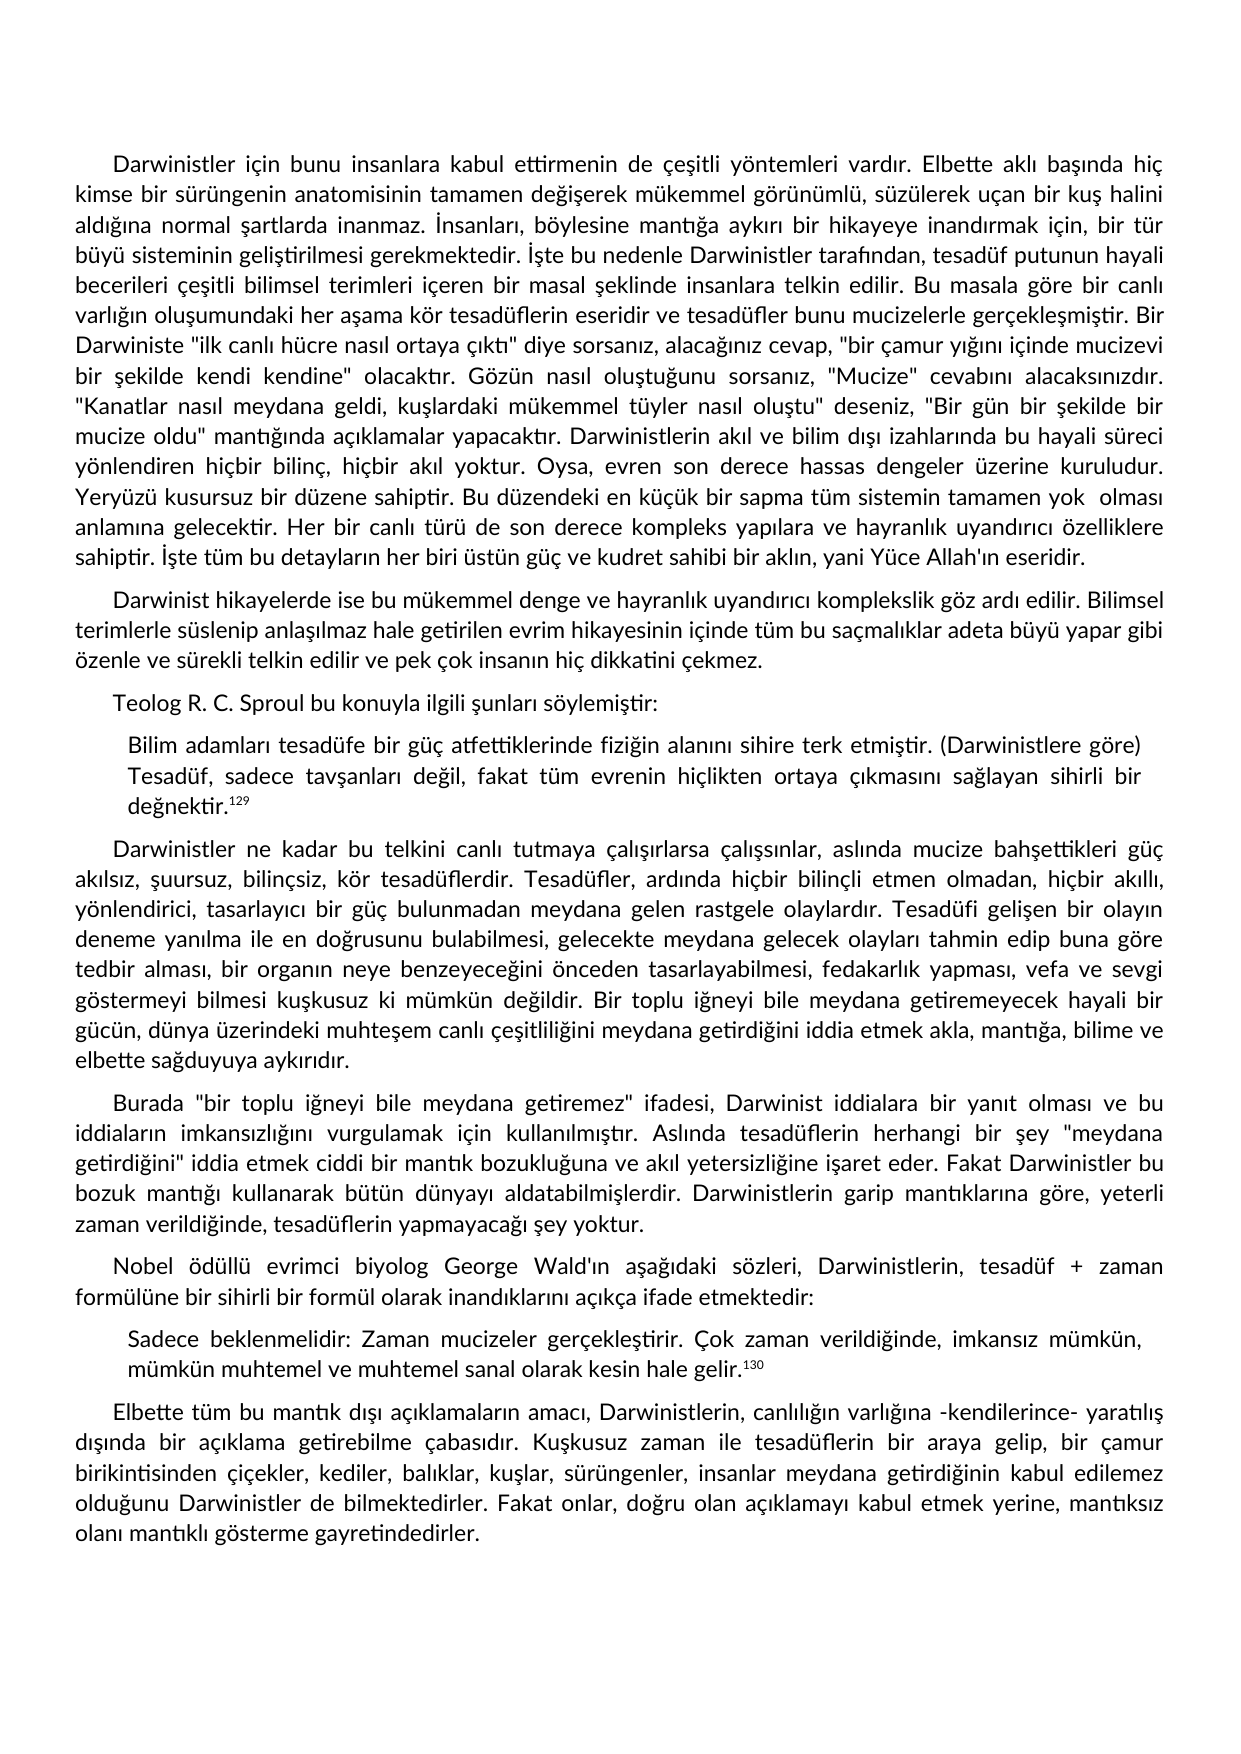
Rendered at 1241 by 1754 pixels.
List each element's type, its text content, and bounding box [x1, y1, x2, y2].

text Darwinistler ne kadar bu telkini canlı tutmaya çalışırlarsa çalışsınlar, aslında mucize bahşettikleri güç akılsız, şuursuz, bilinçsiz, kör tesadüflerdir. Tesadüfler, ardında hiçbir bilinçli etmen olmadan, hiçbir akıllı, yönlendirici, tasarlayıcı bir güç bulunmadan meydana gelen rastgele olaylardır. Tesadüfi gelişen bir olayın deneme yanılma ile en doğrusunu bulabilmesi, gelecekte meydana gelecek olayları tahmin edip buna göre tedbir alması, bir organın neye benzeyeceğini önceden tasarlayabilmesi, fedakarlık yapması, vefa ve sevgi göstermeyi bilmesi kuşkusuz ki mümkün değildir. Bir toplu iğneyi bile meydana getiremeyecek hayali bir gücün, dünya üzerindeki muhteşem canlı çeşitliliğini meydana getirdiğini iddia etmek akla, mantığa, bilime ve elbette sağduyuya aykırıdır. [75, 834, 1165, 1073]
text Burada "bir toplu iğneyi bile meydana getiremez" ifadesi, Darwinist iddialara bir yanıt olması ve bu iddiaların imkansızlığını vurgulamak için kullanılmıştır. Aslında tesadüflerin herhangi bir şey "meydana getirdiğini" iddia etmek ciddi bir mantık bozukluğuna ve akıl yetersizliğine işaret eder. Fakat Darwinistler bu bozuk mantığı kullanarak bütün dünyayı aldatabilmişlerdir. Darwinistlerin garip mantıklarına göre, yeterli zaman verildiğinde, tesadüflerin yapmayacağı şey yoktur. [75, 1088, 1165, 1237]
text Darwinistler için bunu insanlara kabul ettirmenin de çeşitli yöntemleri vardır. Elbette aklı başında hiç kimse bir sürüngenin anatomisinin tamamen değişerek mükemmel görünümlü, süzülerek uçan bir kuş halini aldığına normal şartlarda inanmaz. İnsanları, böylesine mantığa aykırı bir hikayeye inandırmak için, bir tür büyü sisteminin geliştirilmesi gerekmektedir. İşte bu nedenle Darwinistler tarafından, tesadüf putunun hayali becerileri çeşitli bilimsel terimleri içeren bir masal şeklinde insanlara telkin edilir. Bu masala göre bir canlı varlığın oluşumundaki her aşama kör tesadüflerin eseridir ve tesadüfler bunu mucizelerle gerçekleşmiştir. Bir Darwiniste "ilk canlı hücre nasıl ortaya çıktı" diye sorsanız, alacağınız cevap, "bir çamur yığını içinde mucizevi bir şekilde kendi kendine" olacaktır. Gözün nasıl oluştuğunu sorsanız, "Mucize" cevabını alacaksınızdır. "Kanatlar nasıl meydana geldi, kuşlardaki mükemmel tüyler nasıl oluştu" deseniz, "Bir gün bir şekilde bir mucize oldu" mantığında açıklamalar yapacaktır. Darwinistlerin akıl ve bilim dışı izahlarında bu hayali süreci yönlendiren hiçbir bilinç, hiçbir akıl yoktur. Oysa, evren son derece hassas dengeler üzerine kuruludur. Yeryüzü kusursuz bir düzene sahiptir. Bu düzendeki en küçük bir sapma tüm sistemin tamamen yok olması anlamına gelecektir. Her bir canlı türü de son derece kompleks yapılara ve hayranlık uyandırıcı özelliklere sahiptir. İşte tüm bu detayların her biri üstün güç ve kudret sahibi bir aklın, yani Yüce Allah'ın eseridir. [75, 150, 1165, 570]
text Sadece beklenmelidir: Zaman mucizeler gerçekleştirir. Çok zaman verildiğinde, imkansız mümkün, mümkün muhtemel ve muhtemel sanal olarak kesin hale gelir.130 [127, 1325, 1143, 1383]
text Teolog R. C. Sproul bu konuyla ilgili şunları söylemiştir: [75, 688, 1165, 716]
text Darwinist hikayelerde ise bu mükemmel denge ve hayranlık uyandırıcı komplekslik göz ardı edilir. Bilimsel terimlerle süslenip anlaşılmaz hale getirilen evrim hikayesinin içinde tüm bu saçmalıklar adeta büyü yapar gibi özenle ve sürekli telkin edilir ve pek çok insanın hiç dikkatini çekmez. [75, 585, 1165, 673]
text Bilim adamları tesadüfe bir güç atfettiklerinde fiziğin alanını sihire terk etmiştir. (Darwinistlere göre) Tesadüf, sadece tavşanları değil, fakat tüm evrenin hiçlikten ortaya çıkmasını sağlayan sihirli bir değnektir.129 [127, 731, 1143, 819]
text Elbette tüm bu mantık dışı açıklamaların amacı, Darwinistlerin, canlılığın varlığına -kendilerince- yaratılış dışında bir açıklama getirebilme çabasıdır. Kuşkusuz zaman ile tesadüflerin bir araya gelip, bir çamur birikintisinden çiçekler, kediler, balıklar, kuşlar, sürüngenler, insanlar meydana getirdiğinin kabul edilemez olduğunu Darwinistler de bilmektedirler. Fakat onlar, doğru olan açıklamayı kabul etmek yerine, mantıksız olanı mantıklı gösterme gayretindedirler. [75, 1398, 1165, 1546]
text Nobel ödüllü evrimci biyolog George Wald'ın aşağıdaki sözleri, Darwinistlerin, tesadüf + zaman formülüne bir sihirli bir formül olarak inandıklarını açıkça ifade etmektedir: [75, 1252, 1165, 1310]
